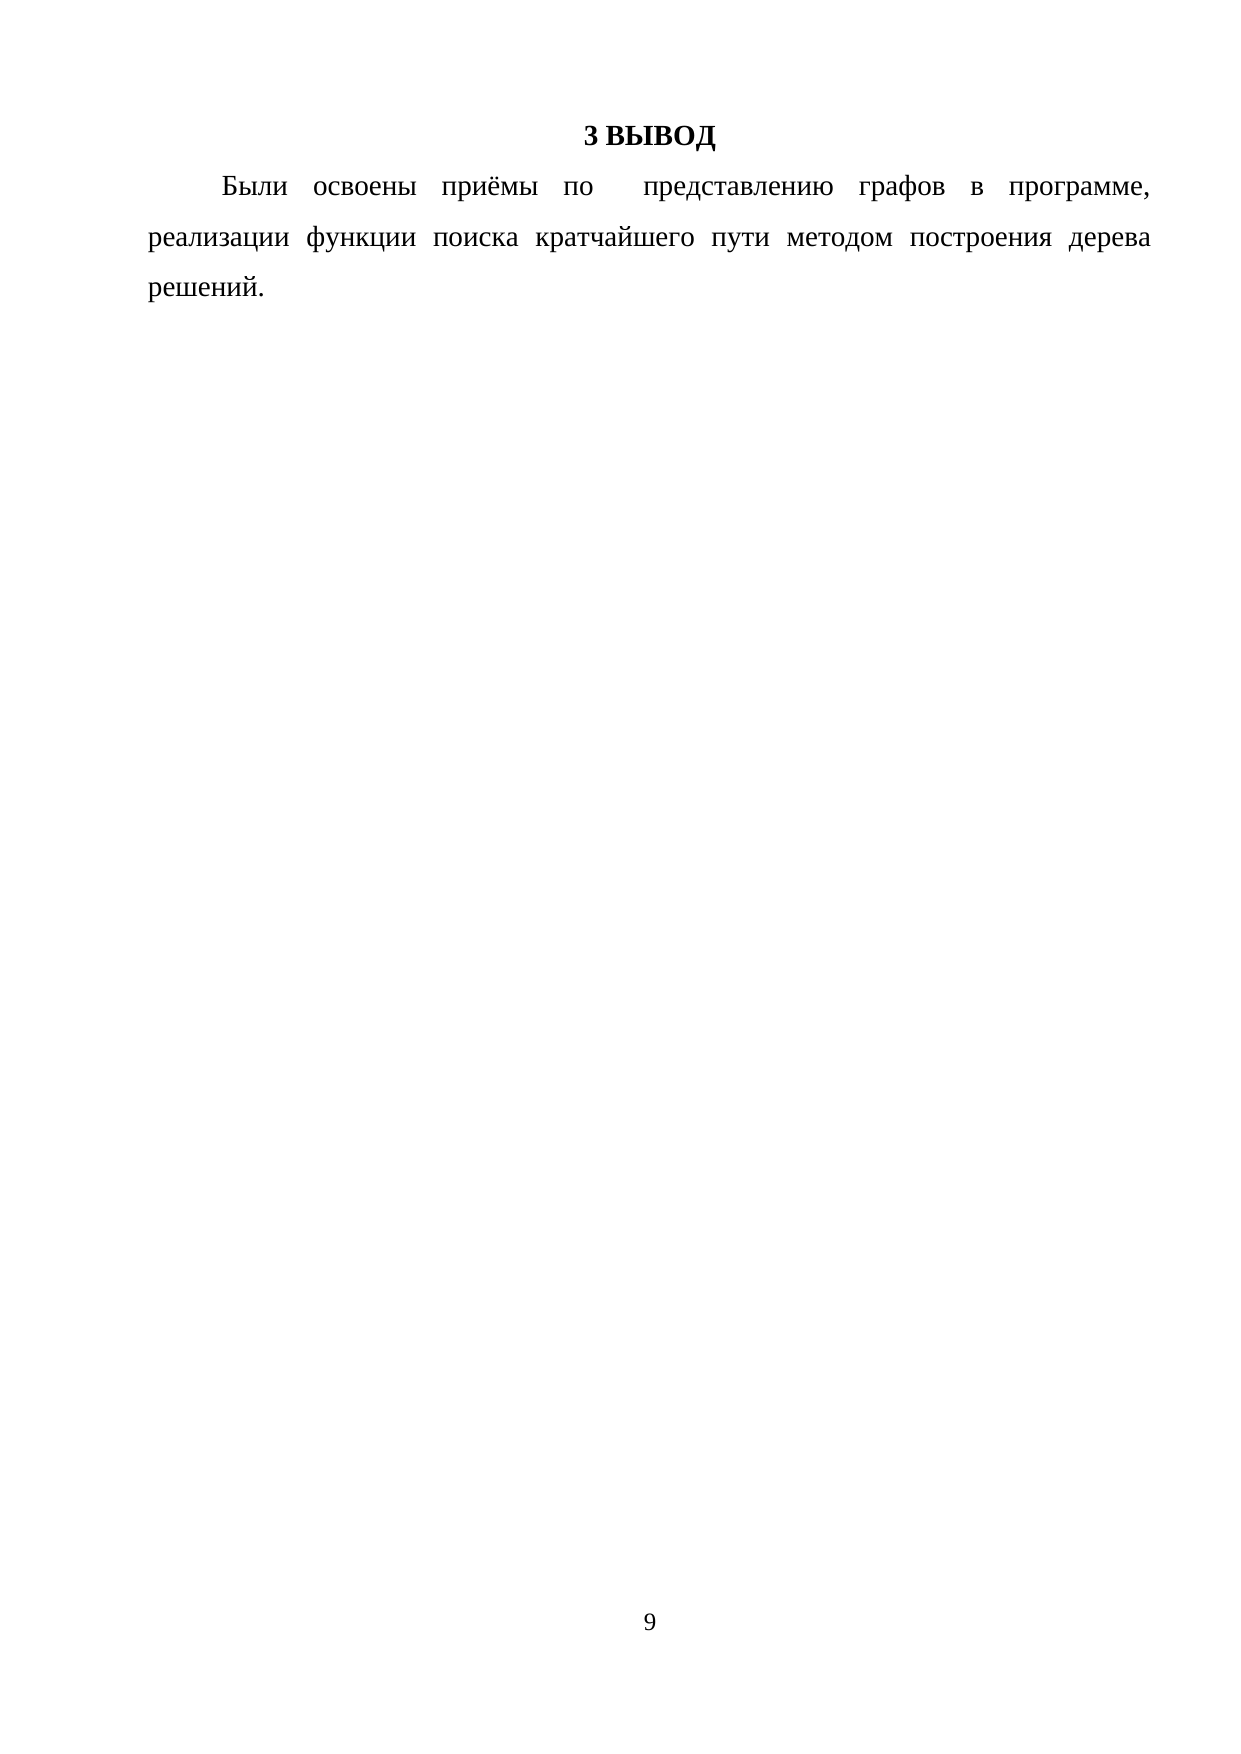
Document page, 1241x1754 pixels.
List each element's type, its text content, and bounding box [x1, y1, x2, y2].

text Были освоены приёмы по представлению графов в программе, реализации функции поиска кратчайшего пути методом построения дерева решений. [148, 168, 1152, 303]
text 3 ВЫВОД [148, 118, 1152, 152]
